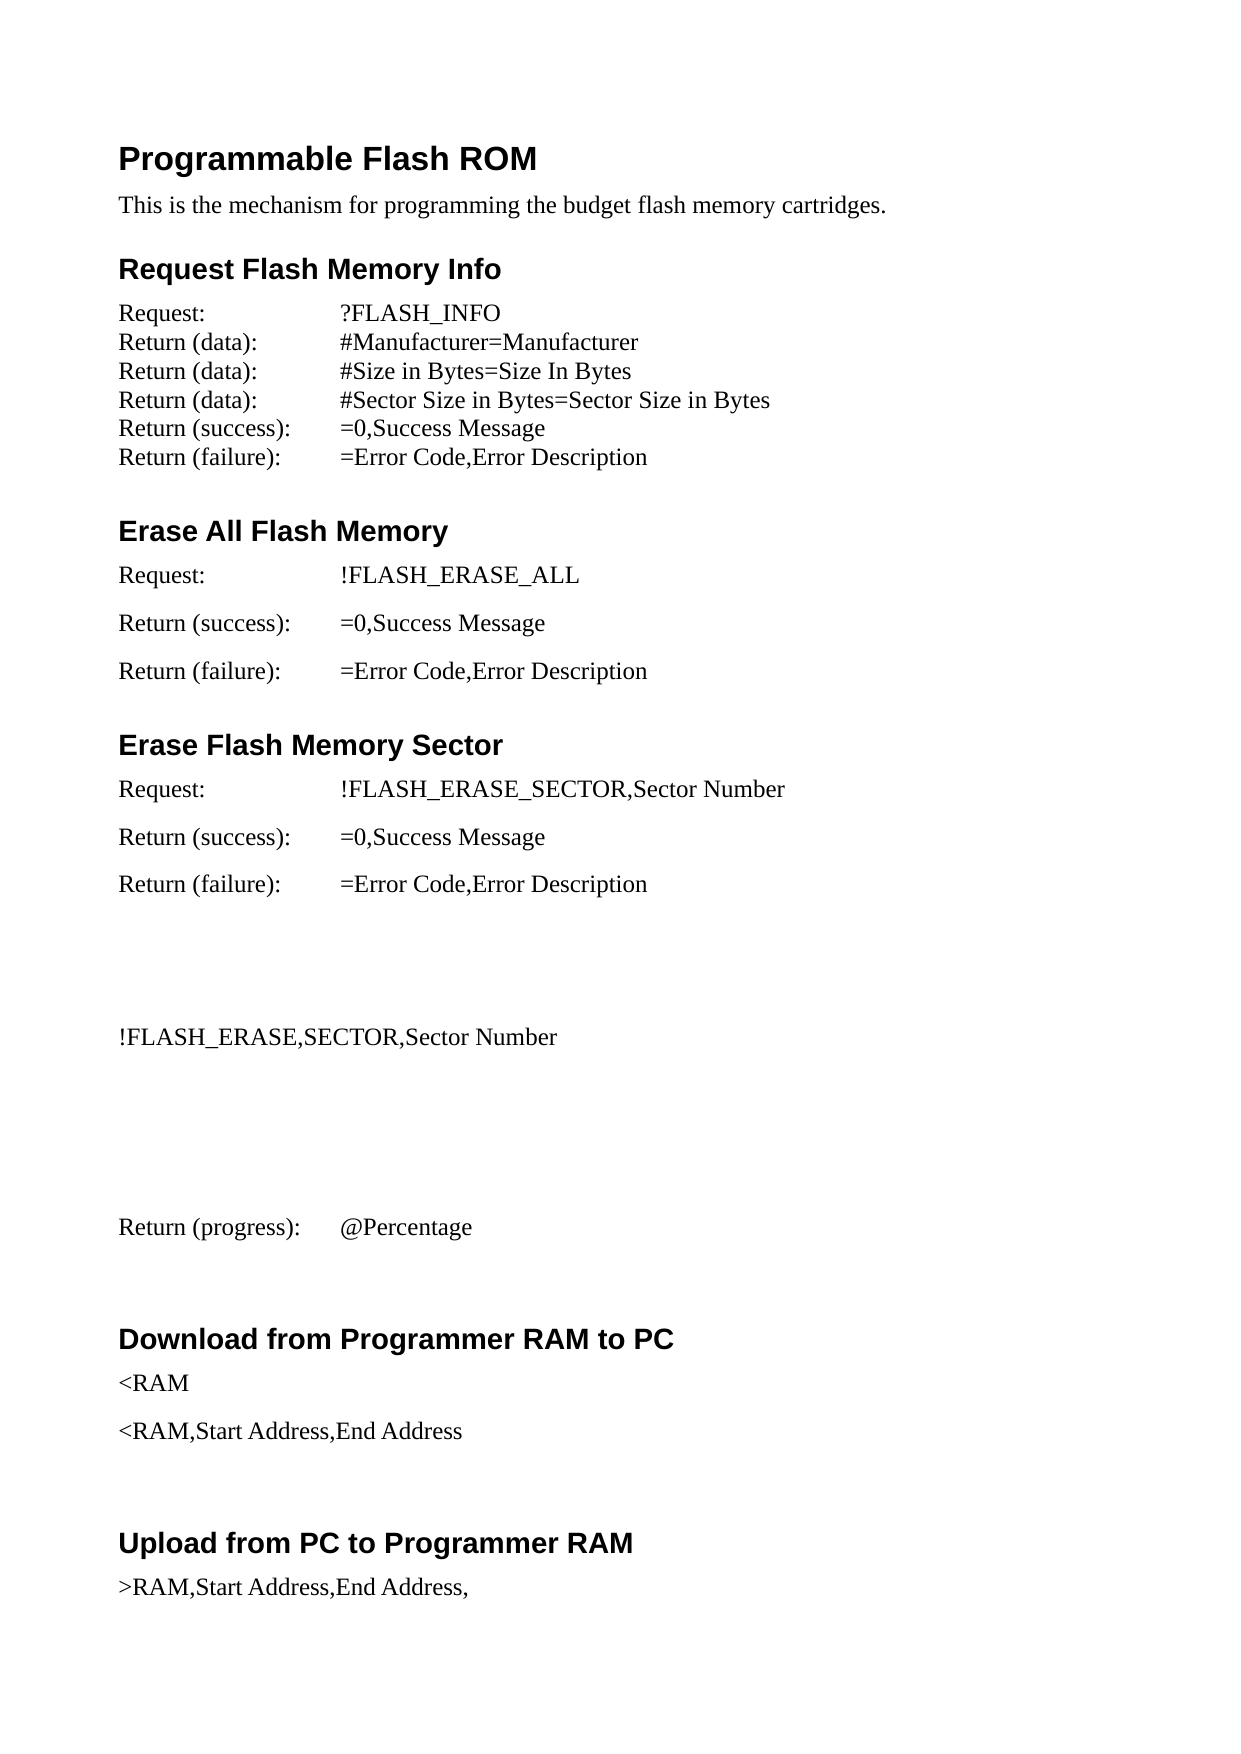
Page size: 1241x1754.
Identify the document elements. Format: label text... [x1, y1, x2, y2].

text Request: ?FLASH_INFO [118, 298, 1122, 327]
text Request: !FLASH_ERASE_ALL [118, 561, 1122, 589]
text This is the mechanism for programming the budget flash memory cartridges. [118, 190, 1122, 219]
text Return (success): =0,Success Message [118, 413, 1122, 442]
text !FLASH_ERASE,SECTOR,Sector Number [118, 1022, 1122, 1051]
subtitle Download from Programmer RAM to PC [118, 1322, 1122, 1356]
text Return (progress): @Percentage [118, 1212, 1122, 1241]
subtitle Upload from PC to Programmer RAM [118, 1526, 1122, 1560]
text Request: !FLASH_ERASE_SECTOR,Sector Number [118, 774, 1122, 803]
text <RAM [118, 1368, 1122, 1397]
text Return (data): #Size in Bytes=Size In Bytes [118, 356, 1122, 385]
subtitle Erase All Flash Memory [118, 514, 1122, 548]
subtitle Request Flash Memory Info [118, 252, 1122, 286]
text Return (failure): =Error Code,Error Description [118, 869, 1122, 898]
text Return (data): #Sector Size in Bytes=Sector Size in Bytes [118, 385, 1122, 413]
text Return (success): =0,Success Message [118, 822, 1122, 851]
text Return (data): #Manufacturer=Manufacturer [118, 327, 1122, 356]
subtitle Erase Flash Memory Sector [118, 728, 1122, 762]
subtitle Programmable Flash ROM [118, 139, 1122, 178]
text Return (failure): =Error Code,Error Description [118, 656, 1122, 684]
text <RAM,Start Address,End Address [118, 1416, 1122, 1445]
text Return (failure): =Error Code,Error Description [118, 442, 1122, 471]
text >RAM,Start Address,End Address, [118, 1572, 1122, 1601]
text Return (success): =0,Success Message [118, 608, 1122, 637]
